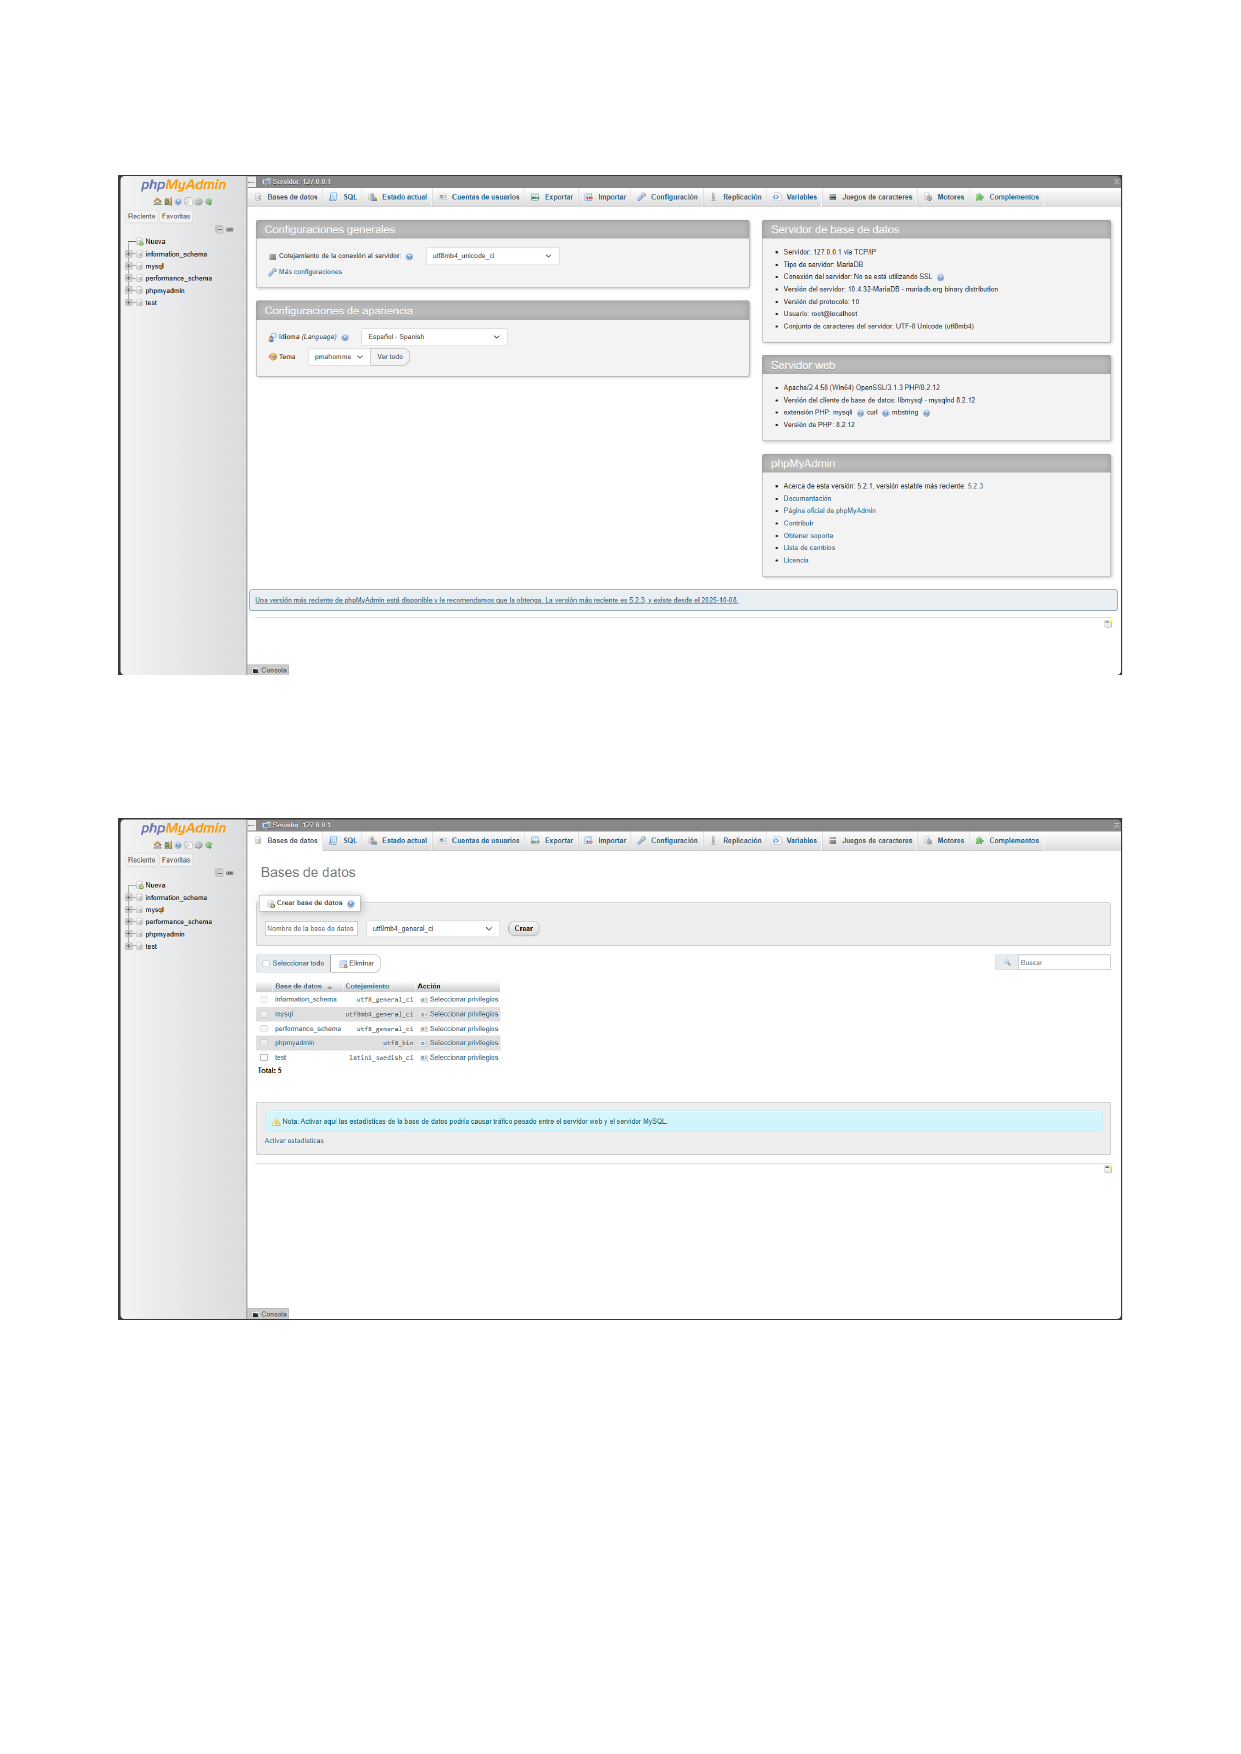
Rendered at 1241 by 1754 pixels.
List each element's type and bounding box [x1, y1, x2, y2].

picture [118, 175, 1123, 675]
picture [118, 818, 1123, 1320]
